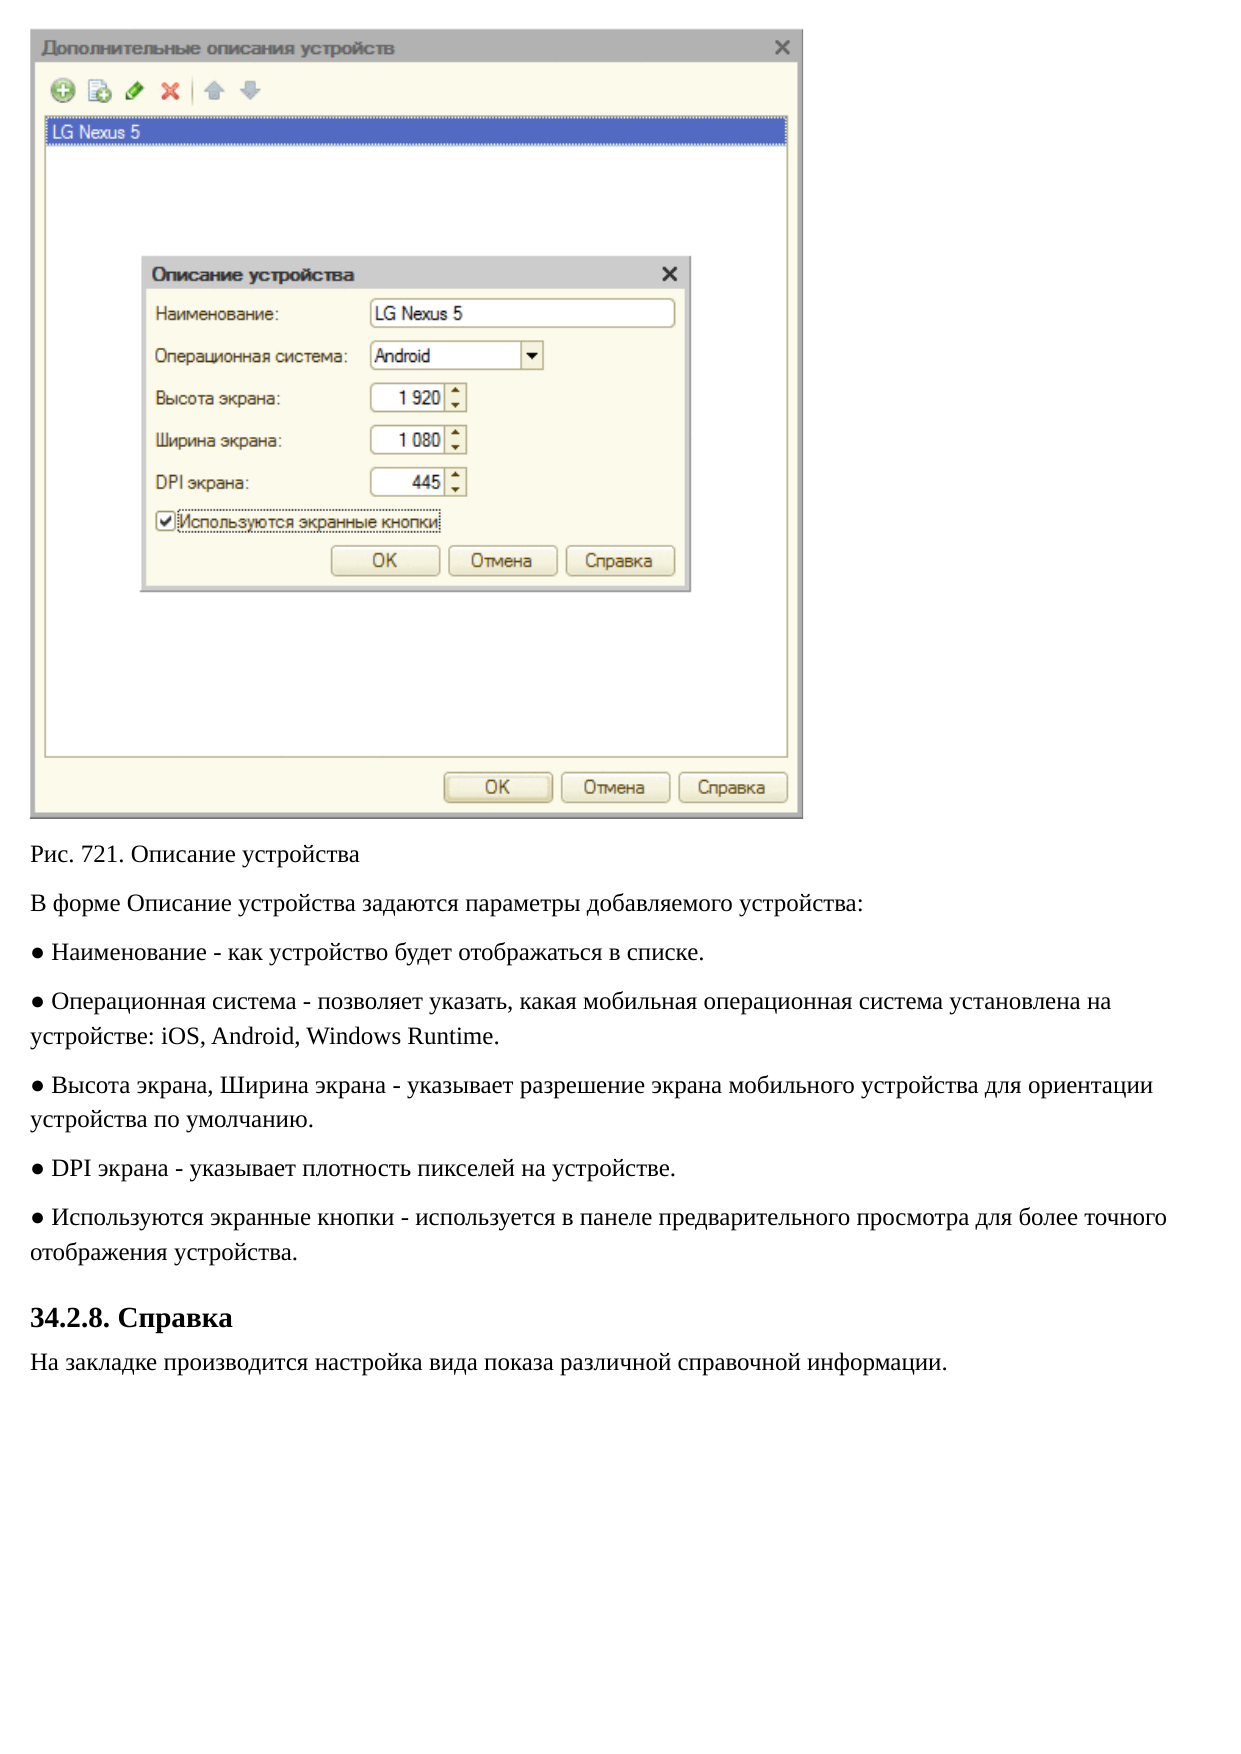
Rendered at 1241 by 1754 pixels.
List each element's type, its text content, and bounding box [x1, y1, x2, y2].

picture [29, 28, 804, 819]
text ● Высота экрана, Ширина экрана ‑ указывает разрешение экрана мобильного устройства для ориентации устройства по умолчанию. [30, 1070, 1211, 1133]
text ● Операционная система ‑ позволяет указать, какая мобильная операционная система установлена на устройстве: iOS, Android, Windows Runtime. [30, 986, 1211, 1049]
text ● Используются экранные кнопки ‑ используется в панеле предварительного просмотра для более точного отображения устройства. [30, 1202, 1211, 1266]
text В форме Описание устройства задаются параметры добавляемого устройства: [30, 888, 1211, 917]
subtitle 34.2.8. Справка [30, 1301, 1211, 1334]
text Рис. 721. Описание устройства [30, 839, 1211, 868]
text ● Наименование ‑ как устройство будет отображаться в списке. [30, 937, 1211, 966]
text На закладке производится настройка вида показа различной справочной информации. [30, 1347, 1211, 1375]
text ● DPI экрана ‑ указывает плотность пикселей на устройстве. [30, 1153, 1211, 1182]
